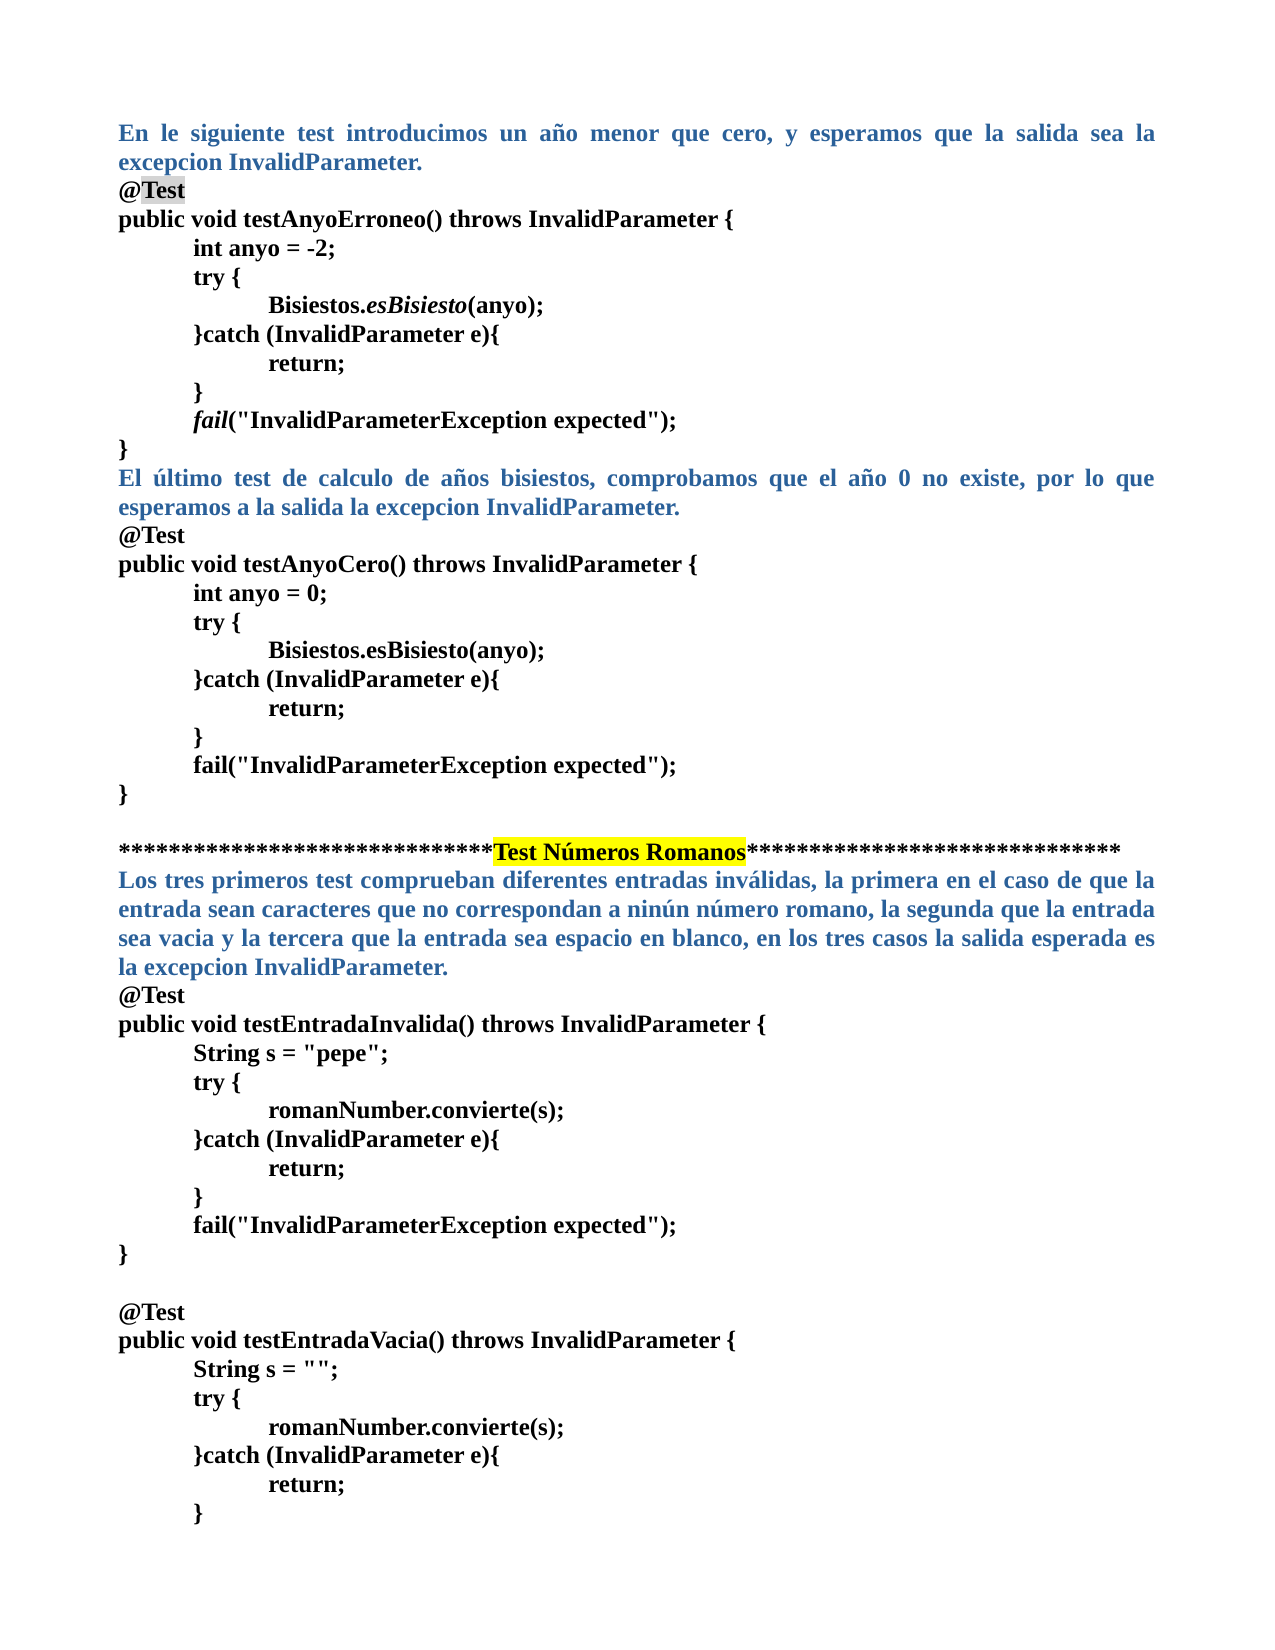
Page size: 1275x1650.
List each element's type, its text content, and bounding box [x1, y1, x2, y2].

text try { [118, 262, 1157, 291]
text fail("InvalidParameterException expected"); [118, 406, 1157, 434]
text romanNumber.convierte(s); [118, 1096, 1157, 1124]
text } [118, 377, 1157, 406]
text Bisiestos.esBisiesto(anyo); [118, 636, 1157, 664]
text }catch (InvalidParameter e){ [118, 319, 1157, 348]
text }catch (InvalidParameter e){ [118, 1124, 1157, 1153]
text String s = ""; [118, 1354, 1157, 1383]
text return; [118, 348, 1157, 377]
text @Test [118, 521, 1157, 549]
text Los tres primeros test comprueban diferentes entradas inválidas, la primera en el caso de que la entrada sean caracteres que no correspondan a ninún número romano, la segunda que la entrada sea vacia y la tercera que la entrada sea espacio en blanco, en los tres casos la salida esperada es la excepcion InvalidParameter. [118, 866, 1157, 981]
text } [118, 1498, 1157, 1527]
text } [118, 779, 1157, 808]
text try { [118, 607, 1157, 636]
text fail("InvalidParameterException expected"); [118, 751, 1157, 779]
text @Test [118, 981, 1157, 1009]
text En le siguiente test introducimos un año menor que cero, y esperamos que la salida sea la excepcion InvalidParameter. [118, 118, 1157, 176]
text return; [118, 693, 1157, 722]
text } [118, 1182, 1157, 1211]
text @Test [118, 1297, 1157, 1326]
text }catch (InvalidParameter e){ [118, 1441, 1157, 1469]
text String s = "pepe"; [118, 1038, 1157, 1067]
text } [118, 434, 1157, 463]
text ******************************Test Números Romanos****************************** [118, 837, 1157, 866]
text try { [118, 1067, 1157, 1096]
text int anyo = -2; [118, 233, 1157, 262]
text } [118, 722, 1157, 751]
text El último test de calculo de años bisiestos, comprobamos que el año 0 no existe, por lo que esperamos a la salida la excepcion InvalidParameter. [118, 463, 1157, 521]
text @Test [118, 176, 1157, 204]
text try { [118, 1383, 1157, 1412]
text int anyo = 0; [118, 578, 1157, 607]
text public void testEntradaVacia() throws InvalidParameter { [118, 1326, 1157, 1354]
text public void testEntradaInvalida() throws InvalidParameter { [118, 1009, 1157, 1038]
text return; [118, 1153, 1157, 1182]
text } [118, 1239, 1157, 1268]
text public void testAnyoCero() throws InvalidParameter { [118, 549, 1157, 578]
text return; [118, 1469, 1157, 1498]
text romanNumber.convierte(s); [118, 1412, 1157, 1441]
text }catch (InvalidParameter e){ [118, 664, 1157, 693]
text fail("InvalidParameterException expected"); [118, 1211, 1157, 1239]
text Bisiestos.esBisiesto(anyo); [118, 291, 1157, 319]
text public void testAnyoErroneo() throws InvalidParameter { [118, 204, 1157, 233]
